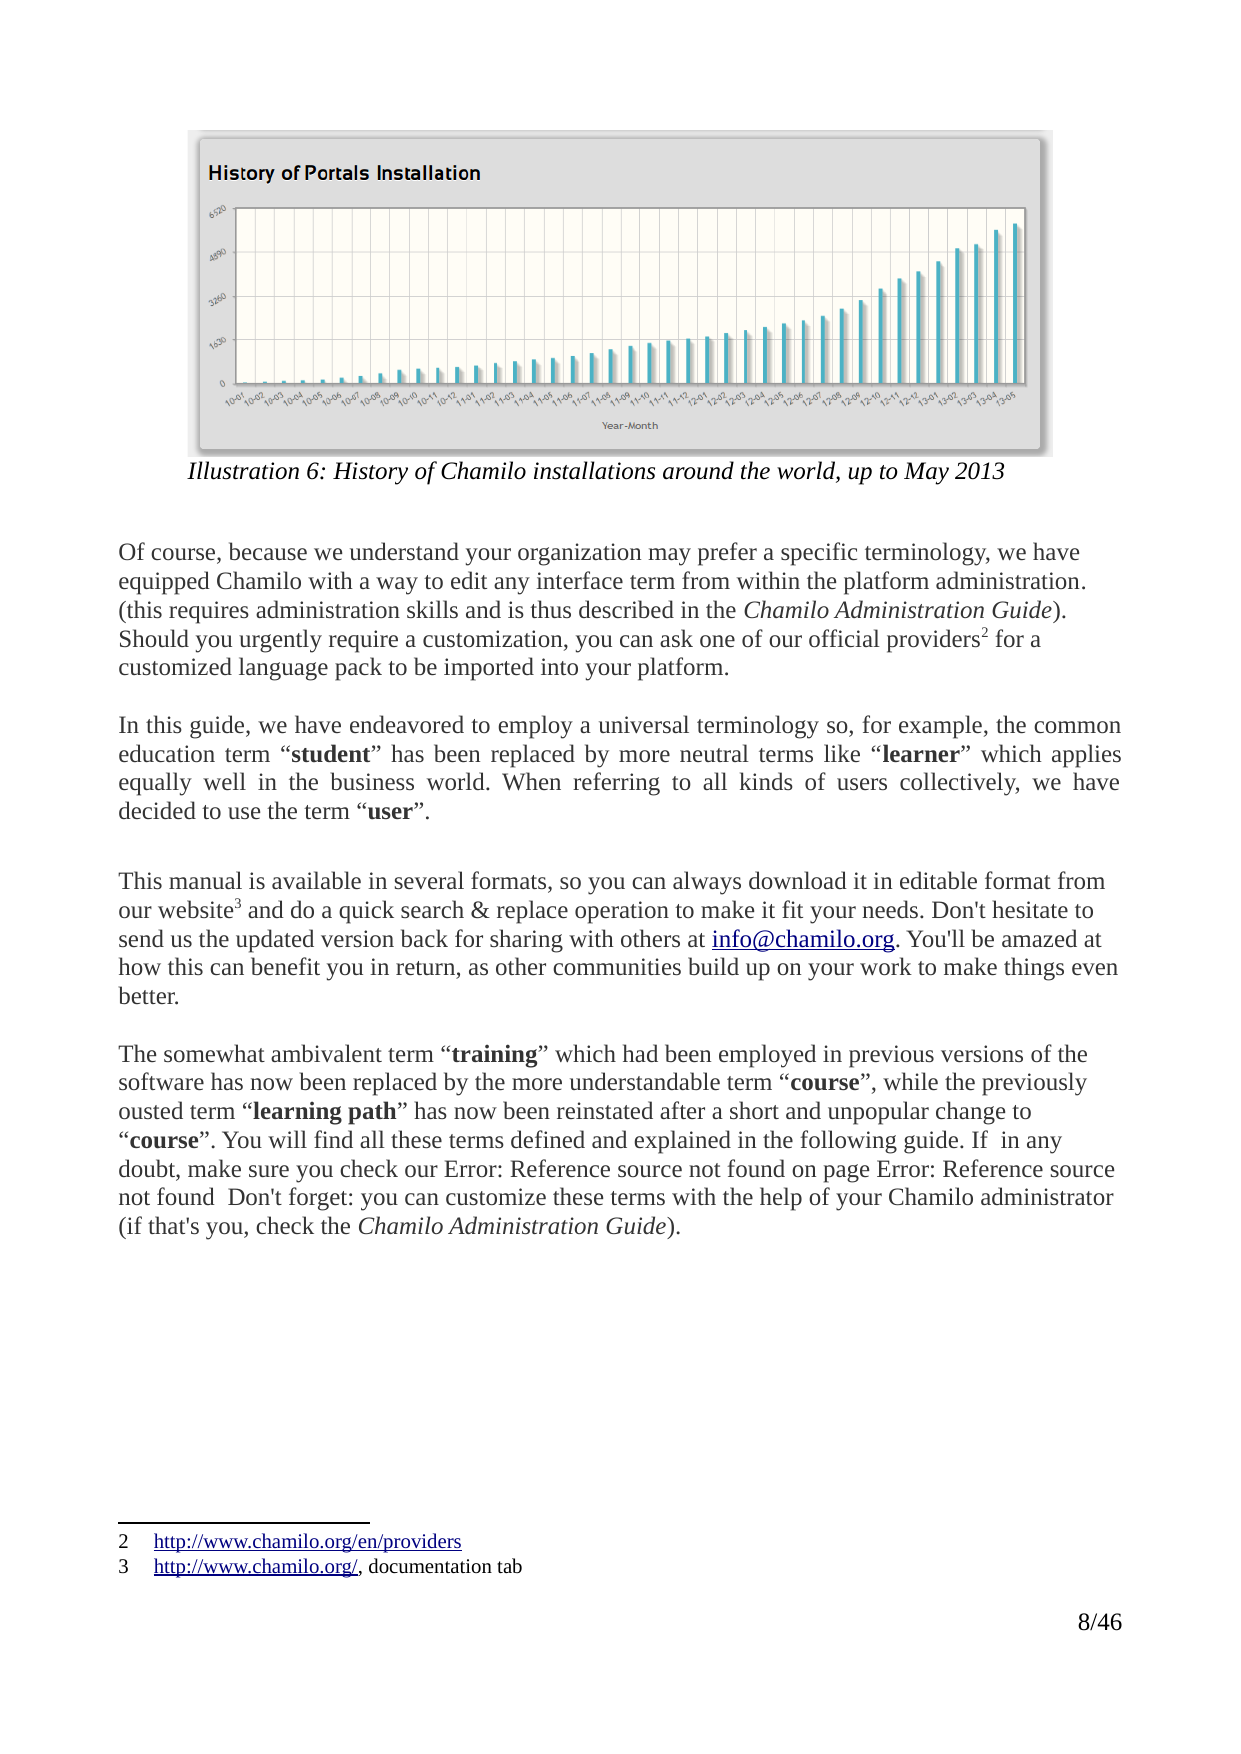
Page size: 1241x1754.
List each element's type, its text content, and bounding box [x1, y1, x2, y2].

picture [187, 130, 1053, 457]
text http://www.chamilo.org/, documentation tab [118, 1553, 1122, 1578]
text http://www.chamilo.org/en/providers [118, 1529, 1122, 1553]
text Of course, because we understand your organization may prefer a specific terminology, we have equipped Chamilo with a way to edit any interface term from within the platform administration. (this requires administration skills and is thus described in the Chamilo Administration Guide). Should you urgently require a customization, you can ask one of our official providers for a customized language pack to be imported into your platform. [118, 537, 1122, 681]
text This manual is available in several formats, so you can always download it in editable format from our website and do a quick search & replace operation to make it fit your needs. Don't hesitate to send us the updated version back for sharing with others at info@chamilo.org. You'll be amazed at how this can benefit you in return, as other communities build up on your work to make things even better. [118, 866, 1122, 1010]
text Illustration 6: History of Chamilo installations around the world, up to May 2013 [187, 457, 1053, 485]
text In this guide, we have endeavored to employ a universal terminology so, for example, the common education term “student” has been replaced by more neutral terms like “learner” which applies equally well in the business world. When referring to all kinds of users collectively, we have decided to use the term “user”. [118, 710, 1122, 825]
text The somewhat ambivalent term “training” which had been employed in previous versions of the software has now been replaced by the more understandable term “course”, while the previously ousted term “learning path” has now been reinstated after a short and unpopular change to “course”. You will find all these terms defined and explained in the following guide. If in any doubt, make sure you check our Erreur : source de la référence non trouvée on page Erreur : source de la référence non trouvée Don't forget: you can customize these terms with the help of your Chamilo administrator (if that's you, check the Chamilo Administration Guide). [118, 1039, 1122, 1240]
